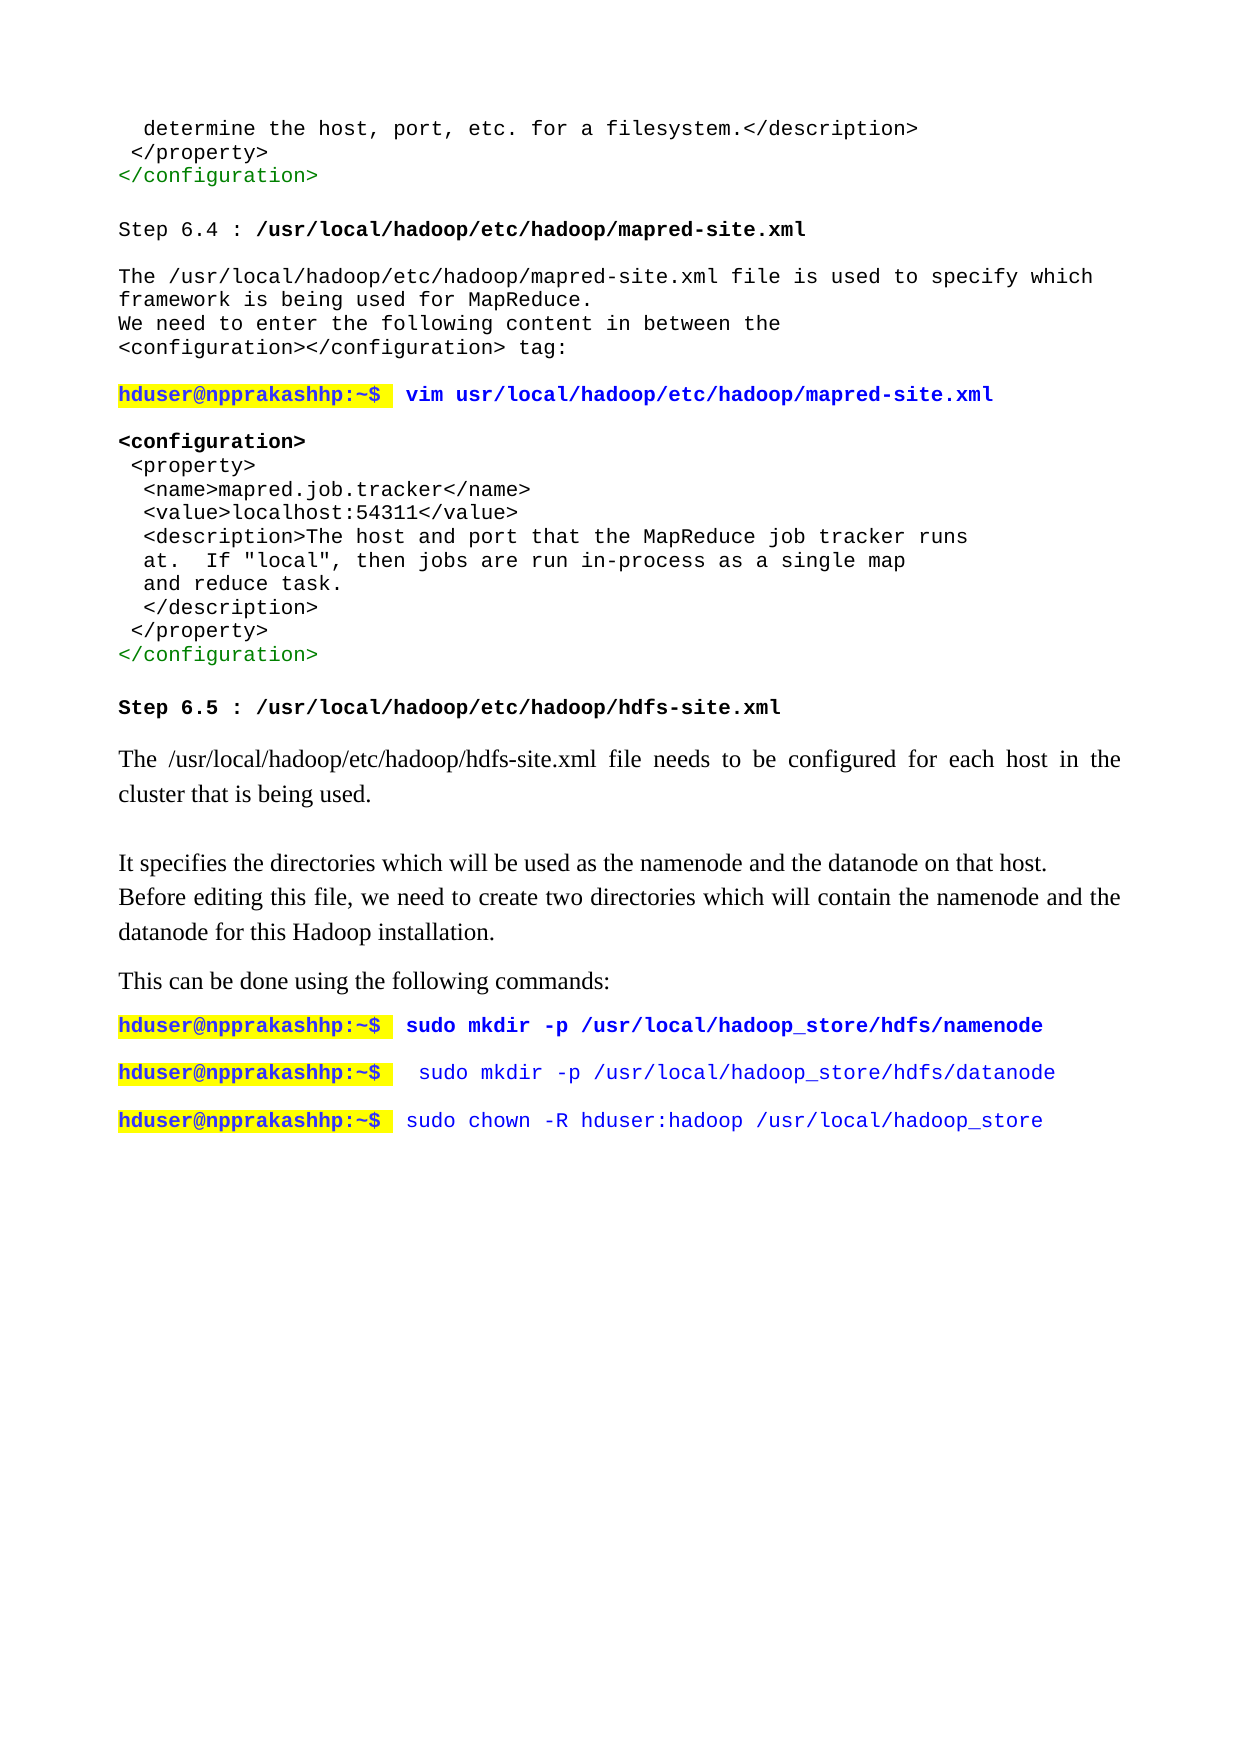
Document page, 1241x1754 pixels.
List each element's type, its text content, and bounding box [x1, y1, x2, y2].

text <value>localhost:54311</value> [118, 502, 1122, 526]
text <description>The host and port that the MapReduce job tracker runs [118, 526, 1122, 549]
text </property> [118, 621, 1122, 644]
text This can be done using the following commands: [118, 966, 1122, 995]
text It specifies the directories which will be used as the namenode and the datanode on that host. [118, 813, 1122, 877]
text and reduce task. [118, 573, 1122, 597]
text </configuration> [118, 644, 1122, 668]
text </description> [118, 597, 1122, 621]
text hduser@npprakashhp:~$ sudo mkdir -p /usr/local/hadoop_store/hdfs/datanode [118, 1062, 1122, 1086]
text Step 6.4 : /usr/local/hadoop/etc/hadoop/mapred-site.xml [118, 218, 1122, 242]
text hduser@npprakashhp:~$ sudo chown -R hduser:hadoop /usr/local/hadoop_store [118, 1110, 1122, 1133]
text hduser@npprakashhp:~$ vim usr/local/hadoop/etc/hadoop/mapred-site.xml [118, 384, 1122, 408]
text Before editing this file, we need to create two directories which will contain the namenode and the datanode for this Hadoop installation. [118, 882, 1122, 946]
text <property> [118, 455, 1122, 479]
text <name>mapred.job.tracker</name> [118, 479, 1122, 502]
text determine the host, port, etc. for a filesystem.</description> [118, 118, 1122, 142]
text </property> [118, 142, 1122, 165]
text The /usr/local/hadoop/etc/hadoop/mapred-site.xml file is used to specify which framework is being used for MapReduce. We need to enter the following content in between the <configuration></configuration> tag: [118, 266, 1122, 360]
text at. If "local", then jobs are run in-process as a single map [118, 549, 1122, 573]
text <configuration> [118, 431, 1122, 455]
text </configuration> [118, 165, 1122, 189]
text hduser@npprakashhp:~$ sudo mkdir -p /usr/local/hadoop_store/hdfs/namenode [118, 1015, 1122, 1039]
text Step 6.5 : /usr/local/hadoop/etc/hadoop/hdfs-site.xml [118, 697, 1122, 721]
text The /usr/local/hadoop/etc/hadoop/hdfs-site.xml file needs to be configured for each host in the cluster that is being used. [118, 744, 1122, 808]
